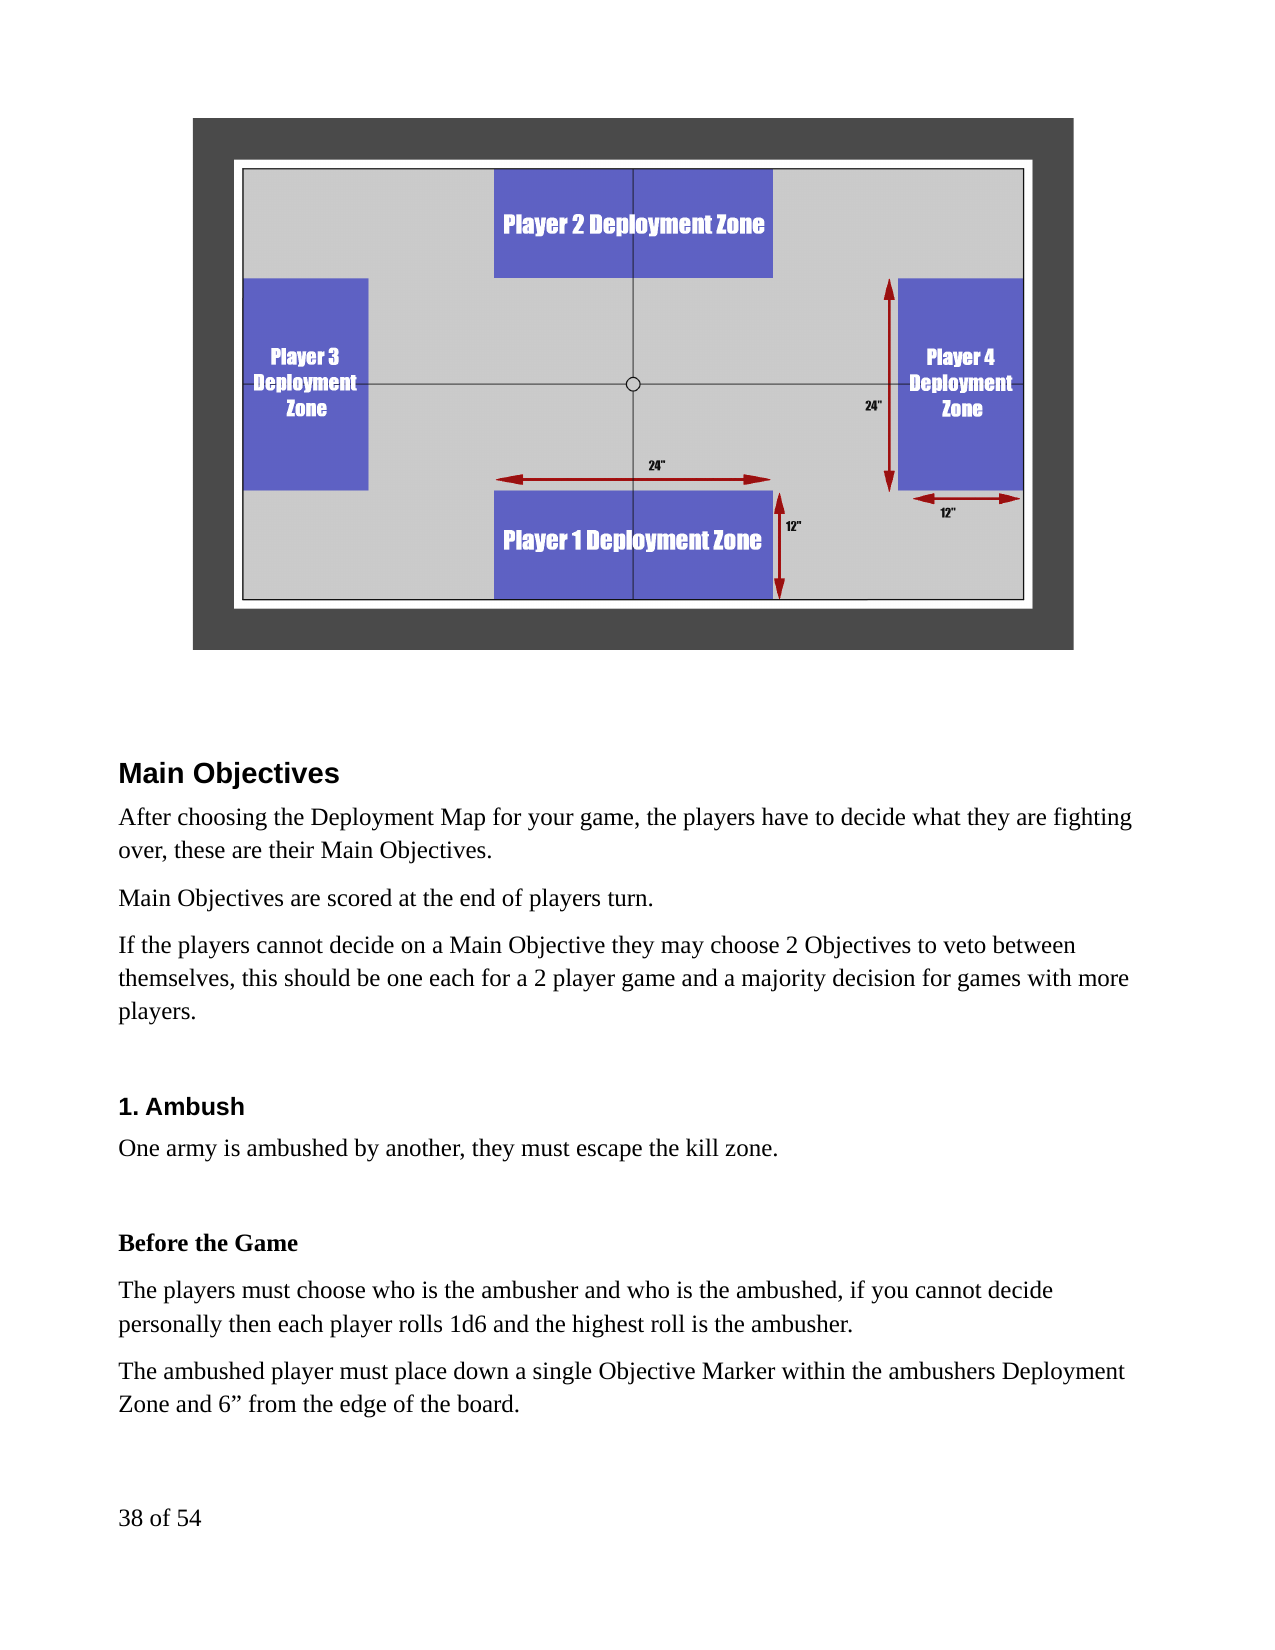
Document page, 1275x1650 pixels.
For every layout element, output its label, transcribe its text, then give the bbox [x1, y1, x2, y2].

text If the players cannot decide on a Main Objective they may choose 2 Objectives to veto between themselves, this should be one each for a 2 player game and a majority decision for games with more players. [118, 930, 1157, 1025]
text The players must choose who is the ambusher and who is the ambushed, if you cannot decide personally then each player rolls 1d6 and the highest roll is the ambusher. [118, 1276, 1157, 1337]
text Before the Game [118, 1228, 1157, 1257]
text After choosing the Deployment Map for your game, the players have to decide what they are fighting over, these are their Main Objectives. [118, 802, 1157, 864]
text The ambushed player must place down a single Objective Marker within the ambushers Deployment Zone and 6” from the edge of the board. [118, 1356, 1157, 1418]
table_cell [1074, 118, 1157, 708]
table_cell [193, 650, 1074, 708]
text Main Objectives are scored at the end of players turn. [118, 883, 1157, 911]
text One army is ambushed by another, they must escape the kill zone. [118, 1133, 1157, 1162]
subtitle Main Objectives [118, 756, 1157, 789]
subtitle . Ambush [118, 1092, 1157, 1120]
table_cell [118, 118, 193, 708]
